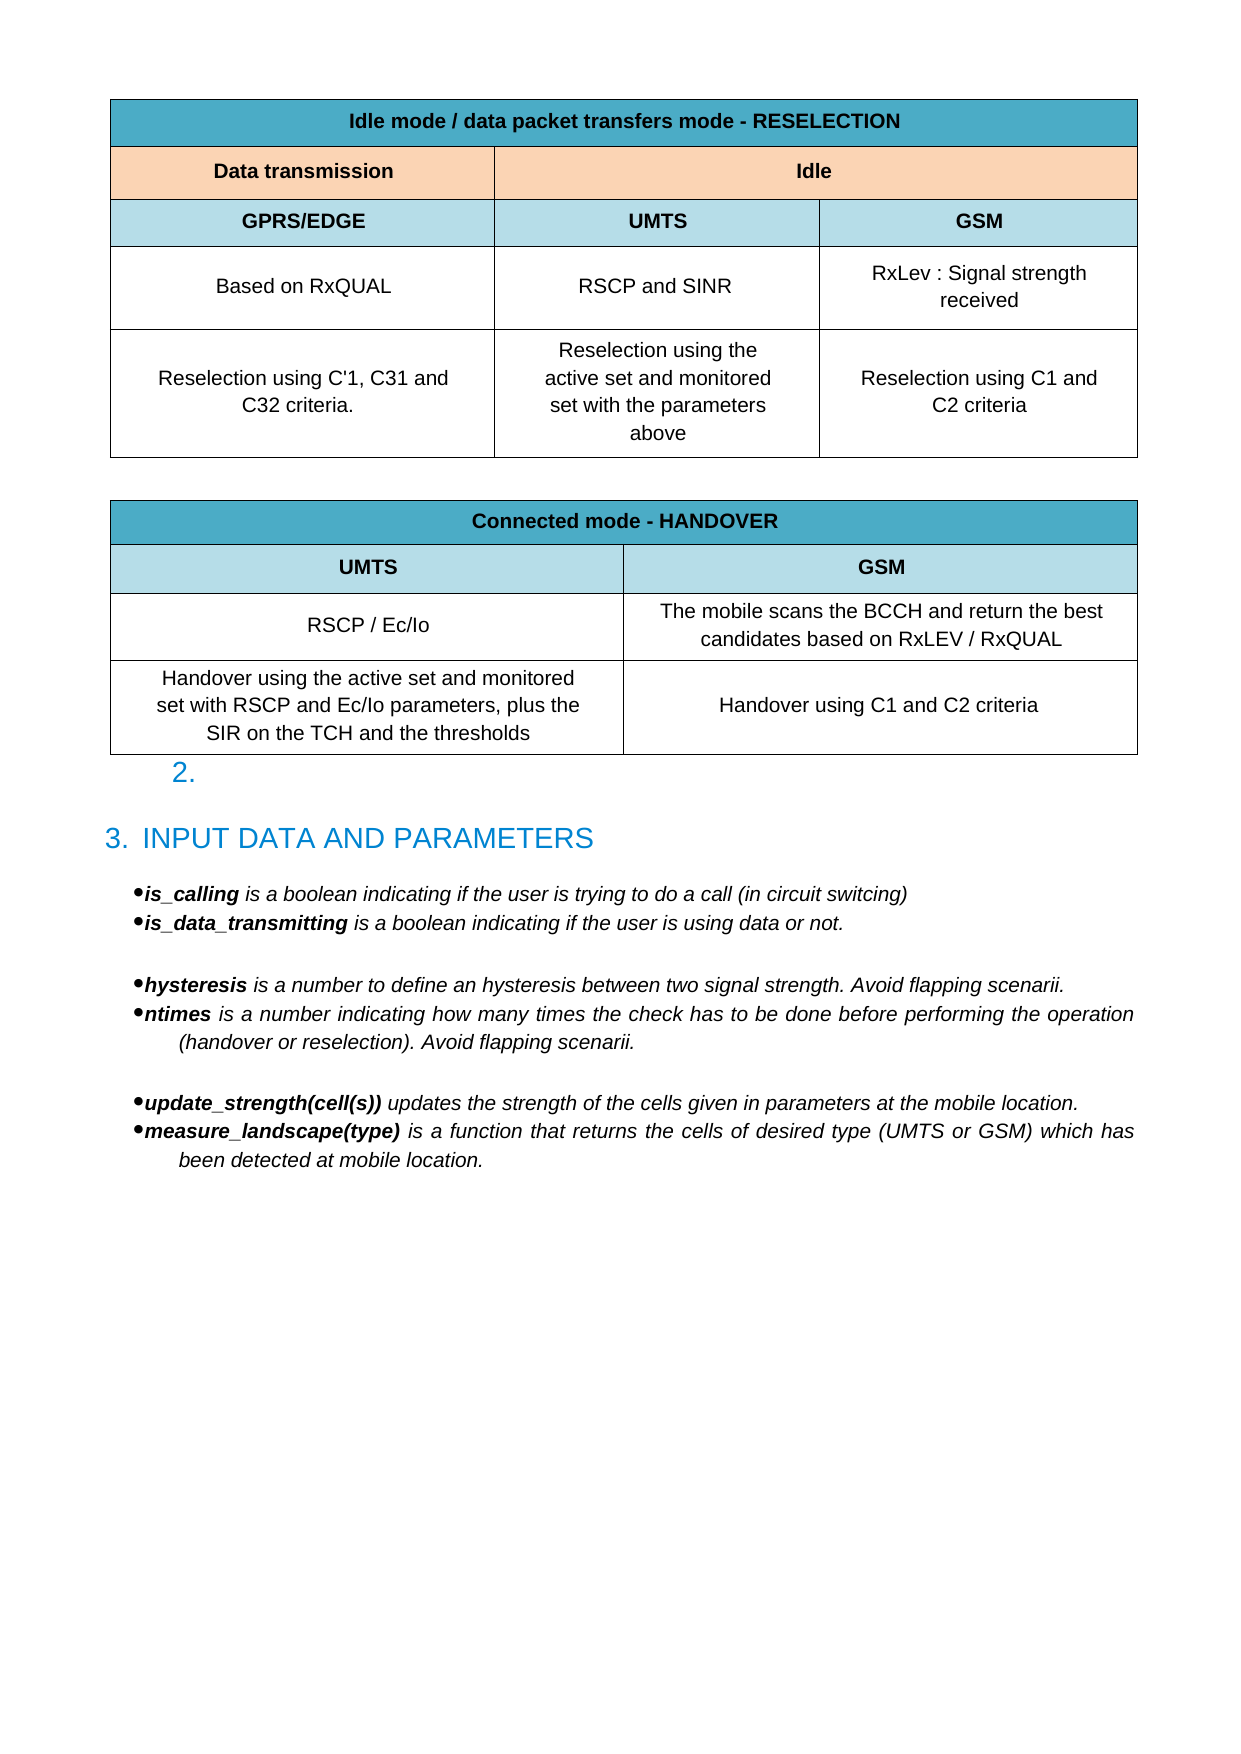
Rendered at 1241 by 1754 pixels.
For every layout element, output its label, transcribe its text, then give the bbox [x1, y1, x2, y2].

table_cell RSCP and SINR [495, 247, 819, 329]
list hysteresis is a number to define an hysteresis between two signal strength. Avoid flapping scenarii. [134, 973, 1138, 998]
table_cell Reselection using the active set and monitored set with the parameters above [495, 330, 819, 457]
table_cell GSM [624, 545, 1137, 593]
table_header Idle mode / data packet transfers mode - RESELECTION [111, 100, 1137, 146]
table_cell [110, 458, 1137, 500]
table_cell Connected mode - HANDOVER [111, 501, 1137, 544]
table_cell RxLev : Signal strength received [820, 247, 1137, 329]
table_cell UMTS [495, 200, 819, 246]
table_cell Based on RxQUAL [111, 247, 494, 329]
table_cell Idle [495, 147, 1137, 199]
list ntimes is a number indicating how many times the check has to be done before performing the operation (handover or reselection). Avoid flapping scenarii. [134, 1001, 1138, 1054]
table_cell GSM [820, 200, 1137, 246]
table_cell RSCP / Ec/Io [111, 594, 623, 659]
table_cell GPRS/EDGE [111, 200, 494, 246]
table_cell Handover using C1 and C2 criteria [624, 661, 1137, 754]
table_cell The mobile scans the BCCH and return the best candidates based on RxLEV / RxQUAL [624, 594, 1137, 659]
list is_data_transmitting is a boolean indicating if the user is using data or not. [134, 911, 1138, 936]
list update_strength(cell(s)) updates the strength of the cells given in parameters at the mobile location. [134, 1091, 1138, 1116]
list is_calling is a boolean indicating if the user is trying to do a call (in circuit switcing) [134, 882, 1138, 907]
table_cell UMTS [111, 545, 623, 593]
list measure_landscape(type) is a function that returns the cells of desired type (UMTS or GSM) which has been detected at mobile location. [134, 1119, 1138, 1172]
subtitle INPUT DATA AND PARAMETERS [104, 821, 1138, 855]
table_cell Reselection using C1 and C2 criteria [820, 330, 1137, 457]
table_cell Handover using the active set and monitored set with RSCP and Ec/Io parameters, plus the SIR on the TCH and the thresholds [111, 661, 623, 754]
table_cell Data transmission [111, 147, 494, 199]
table_cell Reselection using C'1, C31 and C32 criteria. [111, 330, 494, 457]
